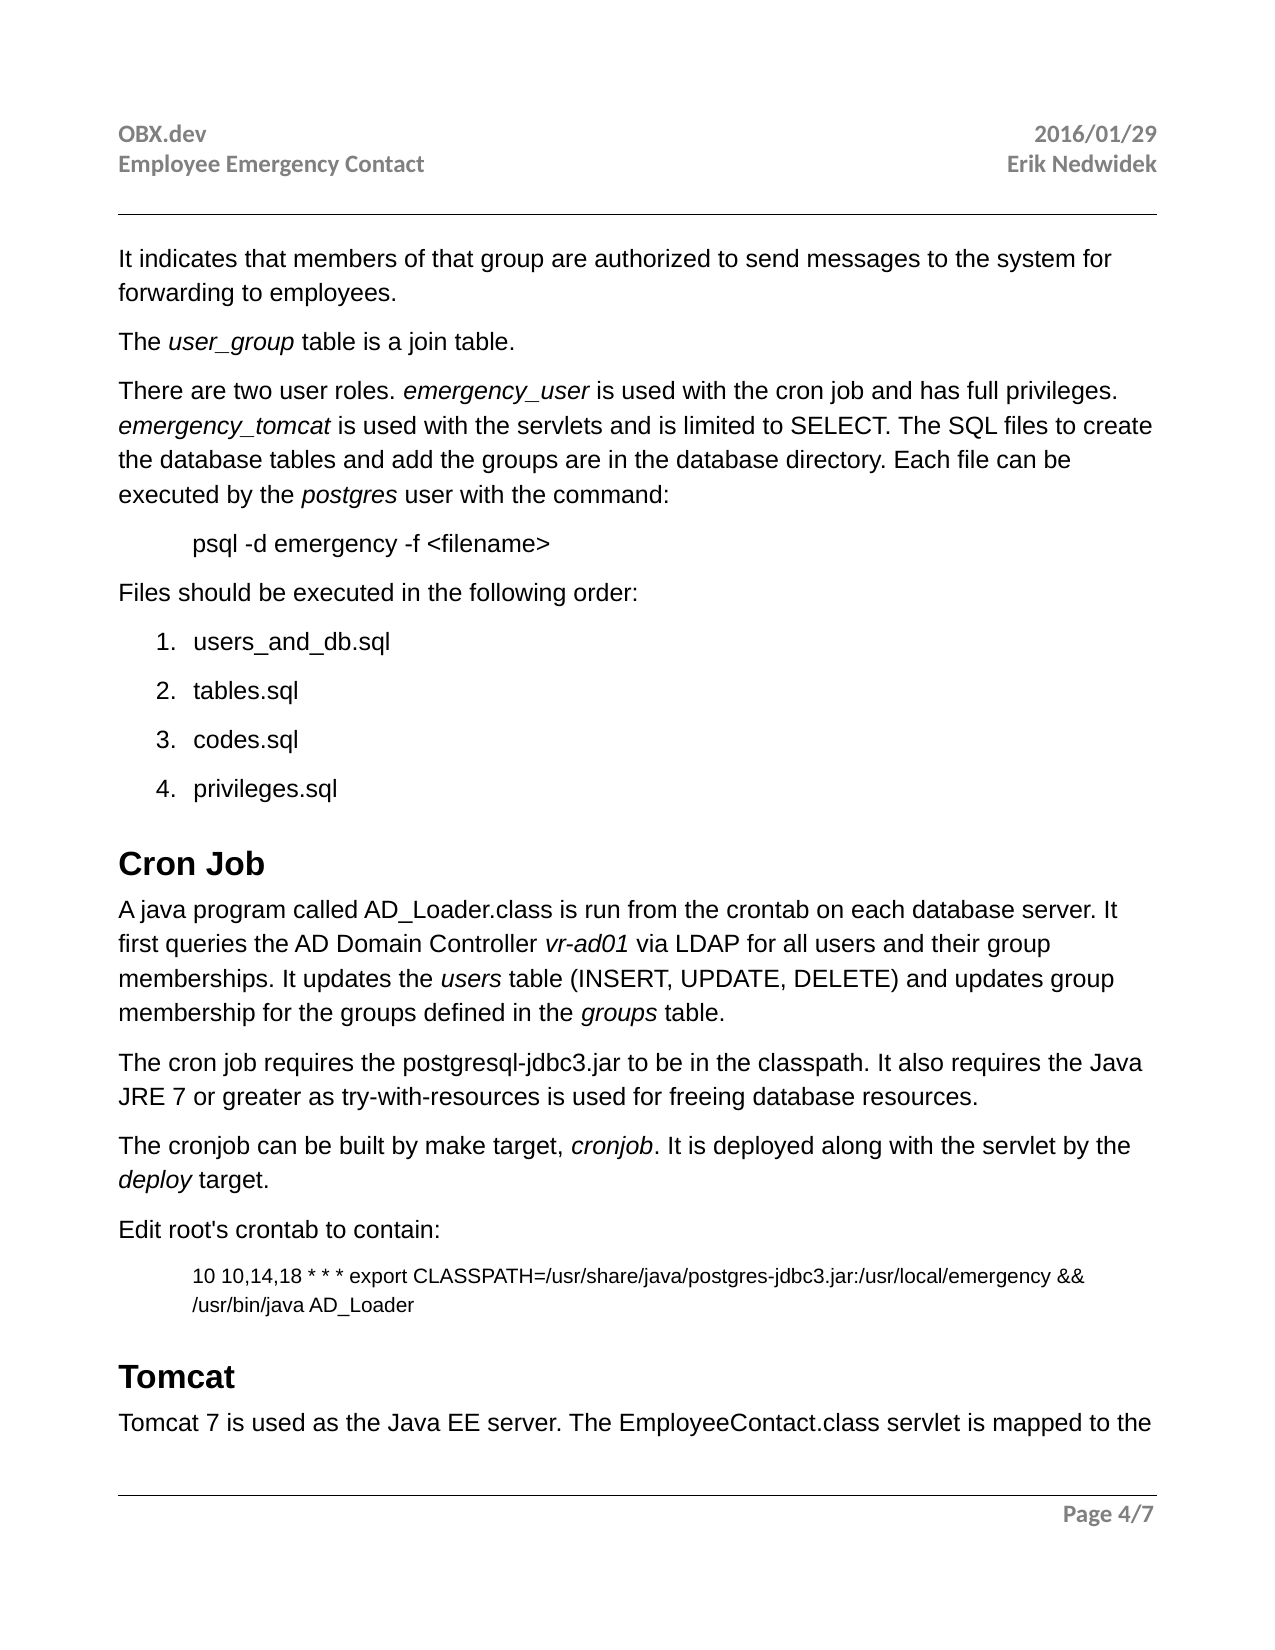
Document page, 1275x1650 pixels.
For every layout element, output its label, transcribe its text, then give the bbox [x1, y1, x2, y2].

text The user_group table is a join table. [118, 327, 1157, 356]
text The cronjob can be built by make target, cronjob. It is deployed along with the servlet by the deploy target. [118, 1131, 1157, 1194]
text psql -d emergency -f <filename> [192, 529, 1157, 557]
text The cron job requires the postgresql-jdbc3.jar to be in the classpath. It also requires the Java JRE 7 or greater as try-with-resources is used for freeing database resources. [118, 1047, 1157, 1111]
text 10 10,14,18 * * * export CLASSPATH=/usr/share/java/postgres-jdbc3.jar:/usr/local/emergency && /usr/bin/java AD_Loader [192, 1264, 1157, 1316]
text Files should be executed in the following order: [118, 578, 1157, 606]
text A java program called AD_Loader.class is run from the crontab on each database server. It first queries the AD Domain Controller vr-ad01 via LDAP for all users and their group memberships. It updates the users table (INSERT, UPDATE, DELETE) and updates group membership for the groups defined in the groups table. [118, 895, 1157, 1027]
list privileges.sql [156, 774, 1157, 803]
subtitle Tomcat [118, 1357, 1157, 1395]
list codes.sql [156, 725, 1157, 754]
text Tomcat 7 is used as the Java EE server. The EmployeeContact.class servlet is mapped to the [118, 1408, 1157, 1436]
text It indicates that members of that group are authorized to send messages to the system for forwarding to employees. [118, 243, 1157, 307]
text Edit root's crontab to contain: [118, 1214, 1157, 1243]
list tables.sql [156, 676, 1157, 704]
text There are two user roles. emergency_user is used with the cron job and has full privileges. emergency_tomcat is used with the servlets and is limited to SELECT. The SQL files to create the database tables and add the groups are in the database directory. Each file can be executed by the postgres user with the command: [118, 376, 1157, 508]
list users_and_db.sql [156, 627, 1157, 656]
subtitle Cron Job [118, 844, 1157, 882]
